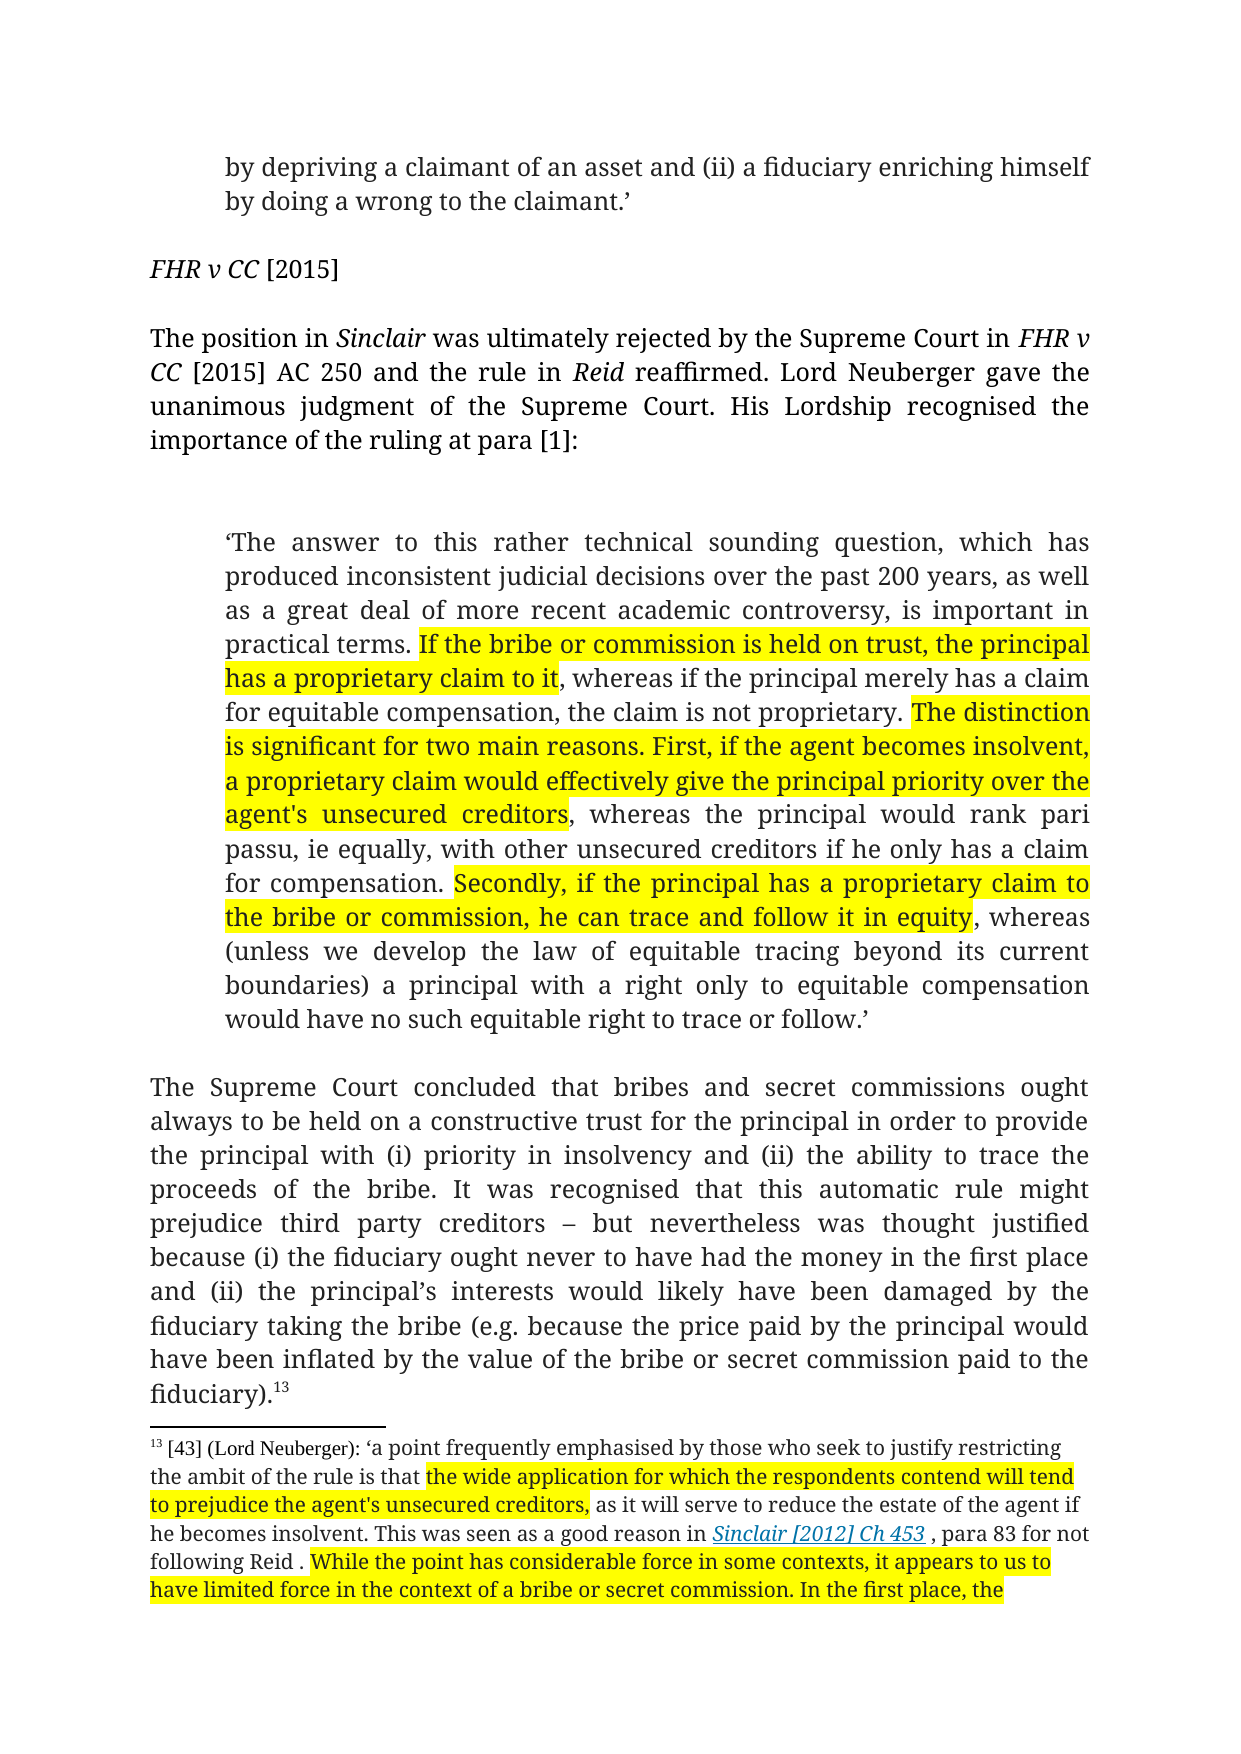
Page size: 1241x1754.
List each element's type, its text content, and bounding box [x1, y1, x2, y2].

text by depriving a claimant of an asset and (ii) a fiduciary enriching himself by doing a wrong to the claimant.’ [225, 150, 1090, 218]
text The position in Sinclair was ultimately rejected by the Supreme Court in FHR v CC [2015] AC 250 and the rule in Reid reaffirmed. Lord Neuberger gave the unanimous judgment of the Supreme Court. His Lordship recognised the importance of the ruling at para [1]: [150, 320, 1090, 457]
text [43] (Lord Neuberger): ‘a point frequently emphasised by those who seek to justify restricting the ambit of the rule is that the wide application for which the respondents contend will tend to prejudice the agent's unsecured creditors, as it will serve to reduce the estate of the agent if he becomes insolvent. This was seen as a good reason in Sinclair [2012] Ch 453 , para 83 for not following Reid . While the point has considerable force in some contexts, it appears to us to have limited force in the context of a bribe or secret commission. In the first place, the proceeds of a bribe or secret commission consists of property which should not be in the agent's estate at all… Secondly…at any rate in many cases, the bribe or commission will very often have reduced the benefit from the relevant transaction which the principal will have obtained, and therefore can fairly be said to be his property.’ [150, 1433, 1090, 1604]
text ‘The answer to this rather technical sounding question, which has produced inconsistent judicial decisions over the past 200 years, as well as a great deal of more recent academic controversy, is important in practical terms. If the bribe or commission is held on trust, the principal has a proprietary claim to it, whereas if the principal merely has a claim for equitable compensation, the claim is not proprietary. The distinction is significant for two main reasons. First, if the agent becomes insolvent, a proprietary claim would effectively give the principal priority over the agent's unsecured creditors, whereas the principal would rank pari passu, ie equally, with other unsecured creditors if he only has a claim for compensation. Secondly, if the principal has a proprietary claim to the bribe or commission, he can trace and follow it in equity, whereas (unless we develop the law of equitable tracing beyond its current boundaries) a principal with a right only to equitable compensation would have no such equitable right to trace or follow.’ [225, 525, 1090, 1036]
text FHR v CC [2015] [150, 252, 1090, 286]
text The Supreme Court concluded that bribes and secret commissions ought always to be held on a constructive trust for the principal in order to provide the principal with (i) priority in insolvency and (ii) the ability to trace the proceeds of the bribe. It was recognised that this automatic rule might prejudice third party creditors – but nevertheless was thought justified because (i) the fiduciary ought never to have had the money in the first place and (ii) the principal’s interests would likely have been damaged by the fiduciary taking the bribe (e.g. because the price paid by the principal would have been inflated by the value of the bribe or secret commission paid to the fiduciary). [150, 1070, 1090, 1410]
